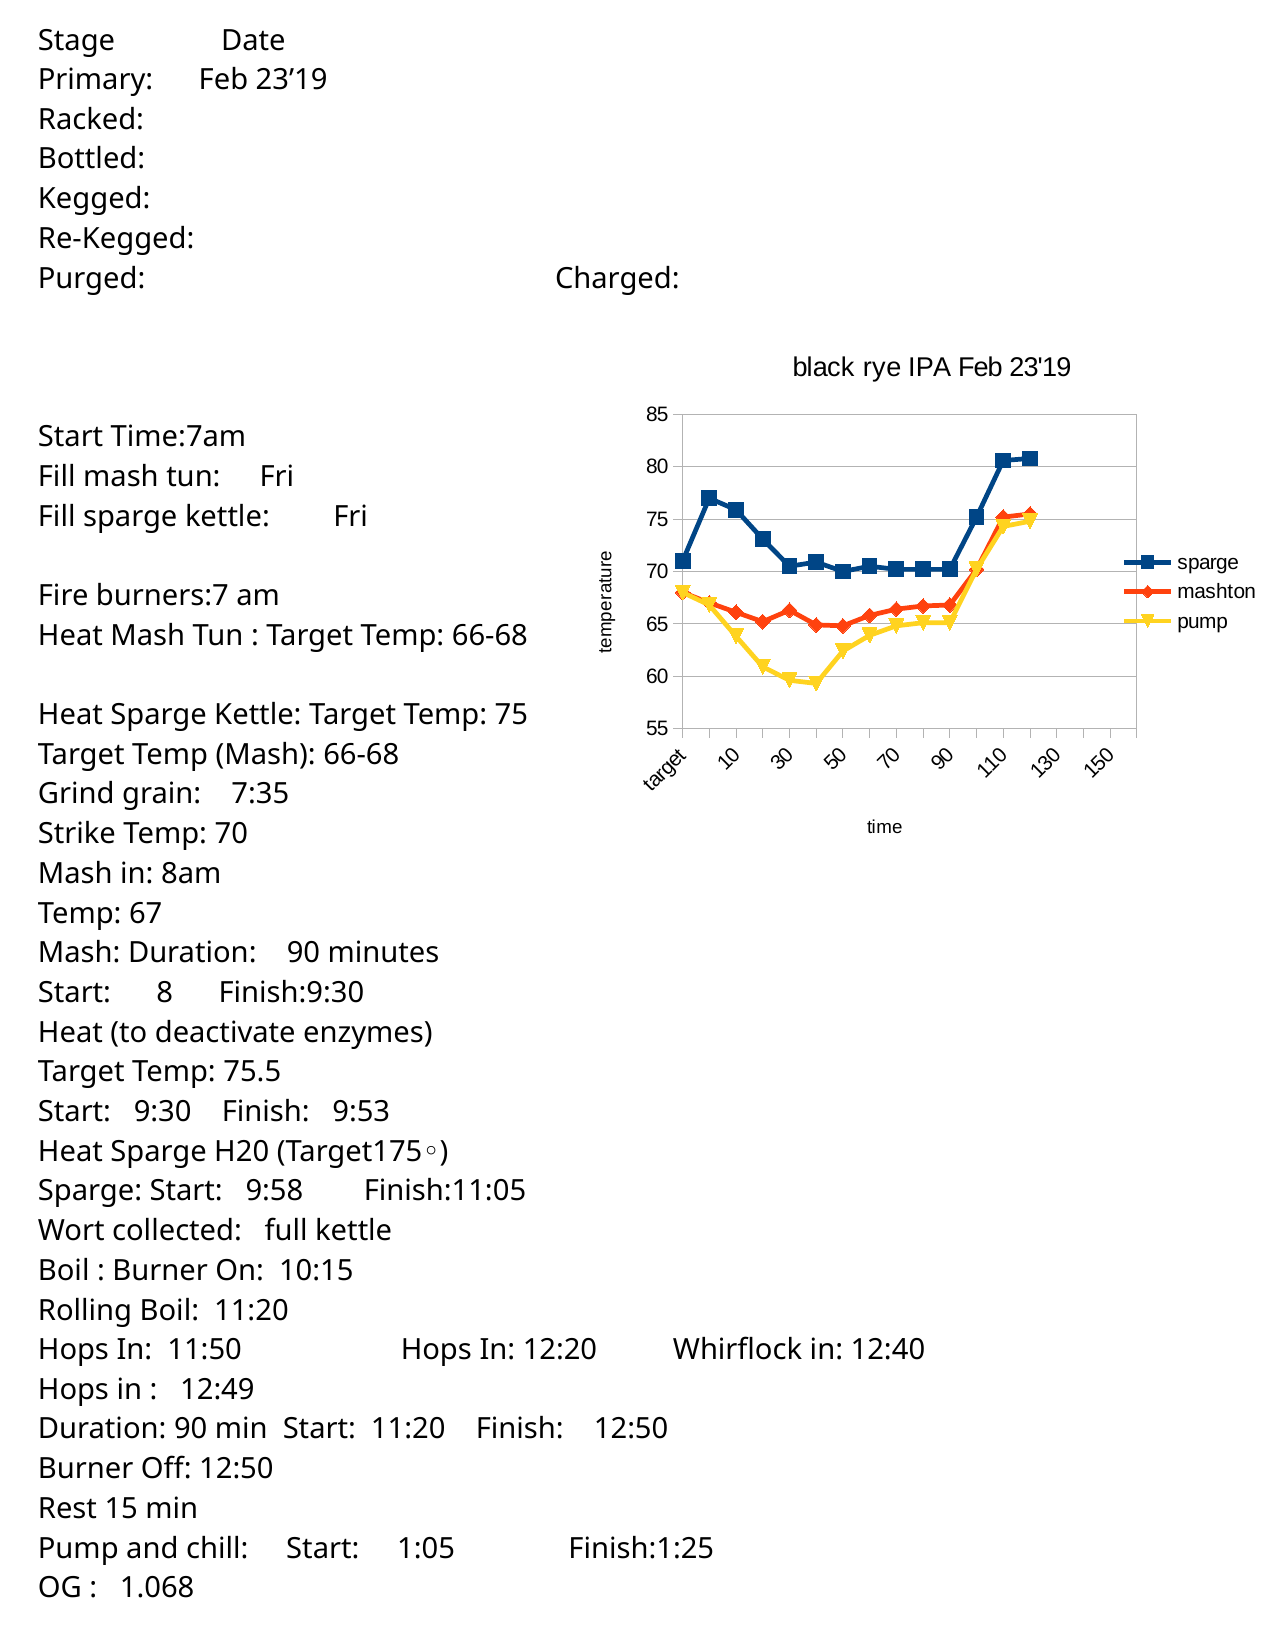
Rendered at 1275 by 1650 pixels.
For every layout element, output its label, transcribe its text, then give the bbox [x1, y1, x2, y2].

text Heat Mash Tun : Target Temp: 66-68 [683, 624, 747, 654]
text Fill mash tun: Fri [38, 455, 682, 495]
text Kegged: [38, 177, 1237, 217]
text Hops in : 12:49 [38, 1368, 1237, 1408]
text [683, 455, 995, 466]
text Heat Mash Tun : Target Temp: 66-68 [846, 624, 1136, 654]
text Fill sparge kettle: Fri [683, 520, 782, 571]
text Fire burners:7 am [1137, 574, 1237, 614]
text Fill sparge kettle: Fri [958, 520, 997, 571]
text Fill sparge kettle: Fri [984, 495, 1136, 519]
text Temp: 67 [38, 892, 1237, 932]
text [1137, 416, 1237, 455]
text Fill sparge kettle: Fri [704, 505, 740, 519]
text Wort collected: full kettle [38, 1209, 1237, 1249]
text Heat Mash Tun : Target Temp: 66-68 [871, 614, 951, 623]
text Fill sparge kettle: Fri [717, 495, 983, 519]
text Primary: Feb 23’19 [38, 58, 1237, 98]
text Fire burners:7 am [38, 574, 682, 614]
text Stage Date [38, 19, 1237, 58]
text [683, 693, 1136, 728]
text Re-Kegged: [38, 217, 1237, 257]
text Mash: Duration: 90 minutes [38, 932, 1237, 971]
text Start: 8 Finish:9:30 [38, 971, 1237, 1011]
text Target Temp: 75.5 [38, 1051, 1237, 1090]
text Heat (to deactivate enzymes) [38, 1011, 1237, 1051]
text Heat Mash Tun : Target Temp: 66-68 [1137, 614, 1237, 654]
text Fill sparge kettle: Fri [38, 495, 682, 574]
text Start: 9:30 Finish: 9:53 [38, 1090, 1237, 1130]
text [683, 416, 1136, 455]
text Hops In: 11:50 Hops In: 12:20 Whirflock in: 12:40 [38, 1328, 1237, 1368]
text Heat Mash Tun : Target Temp: 66-68 [38, 614, 682, 654]
text Racked: [38, 98, 1237, 138]
text Rest 15 min [38, 1487, 1237, 1527]
text Boil : Burner On: 10:15 [38, 1249, 1237, 1289]
text Fill sparge kettle: Fri [1137, 495, 1237, 574]
text Strike Temp: 70 [38, 812, 1237, 852]
text Rolling Boil: 11:20 [38, 1289, 1237, 1328]
text Heat Mash Tun : Target Temp: 66-68 [730, 624, 891, 654]
text Sparge: Start: 9:58 Finish:11:05 [38, 1170, 1237, 1209]
text Grind grain: 7:35 [38, 773, 1237, 812]
text Heat Sparge H20 (Target175◦) [38, 1130, 1237, 1170]
text OG : 1.068 [38, 1567, 1237, 1606]
text Fire burners:7 am [958, 574, 1136, 614]
text Mash in: 8am [38, 852, 1237, 892]
text Burner Off: 12:50 [38, 1447, 1237, 1487]
text Target Temp (Mash): 66-68 [38, 733, 1237, 773]
text Heat Sparge Kettle: Target Temp: 75 [38, 693, 682, 733]
text Fire burners:7 am [683, 574, 969, 614]
text [1038, 455, 1136, 466]
text Bottled: [38, 138, 1237, 177]
text [991, 467, 1136, 495]
text Start Time:7am [38, 416, 682, 455]
text Purged: Charged: [38, 257, 1237, 297]
text [683, 467, 996, 495]
text Fill sparge kettle: Fri [750, 520, 969, 567]
text Fire burners:7 am [683, 598, 712, 614]
text Fill sparge kettle: Fri [982, 520, 1136, 571]
text Pump and chill: Start: 1:05 Finish:1:25 [38, 1527, 1237, 1567]
text Heat Mash Tun : Target Temp: 66-68 [954, 614, 1136, 623]
text [1137, 455, 1237, 495]
text [1137, 693, 1237, 733]
text Duration: 90 min Start: 11:20 Finish: 12:50 [38, 1408, 1237, 1447]
